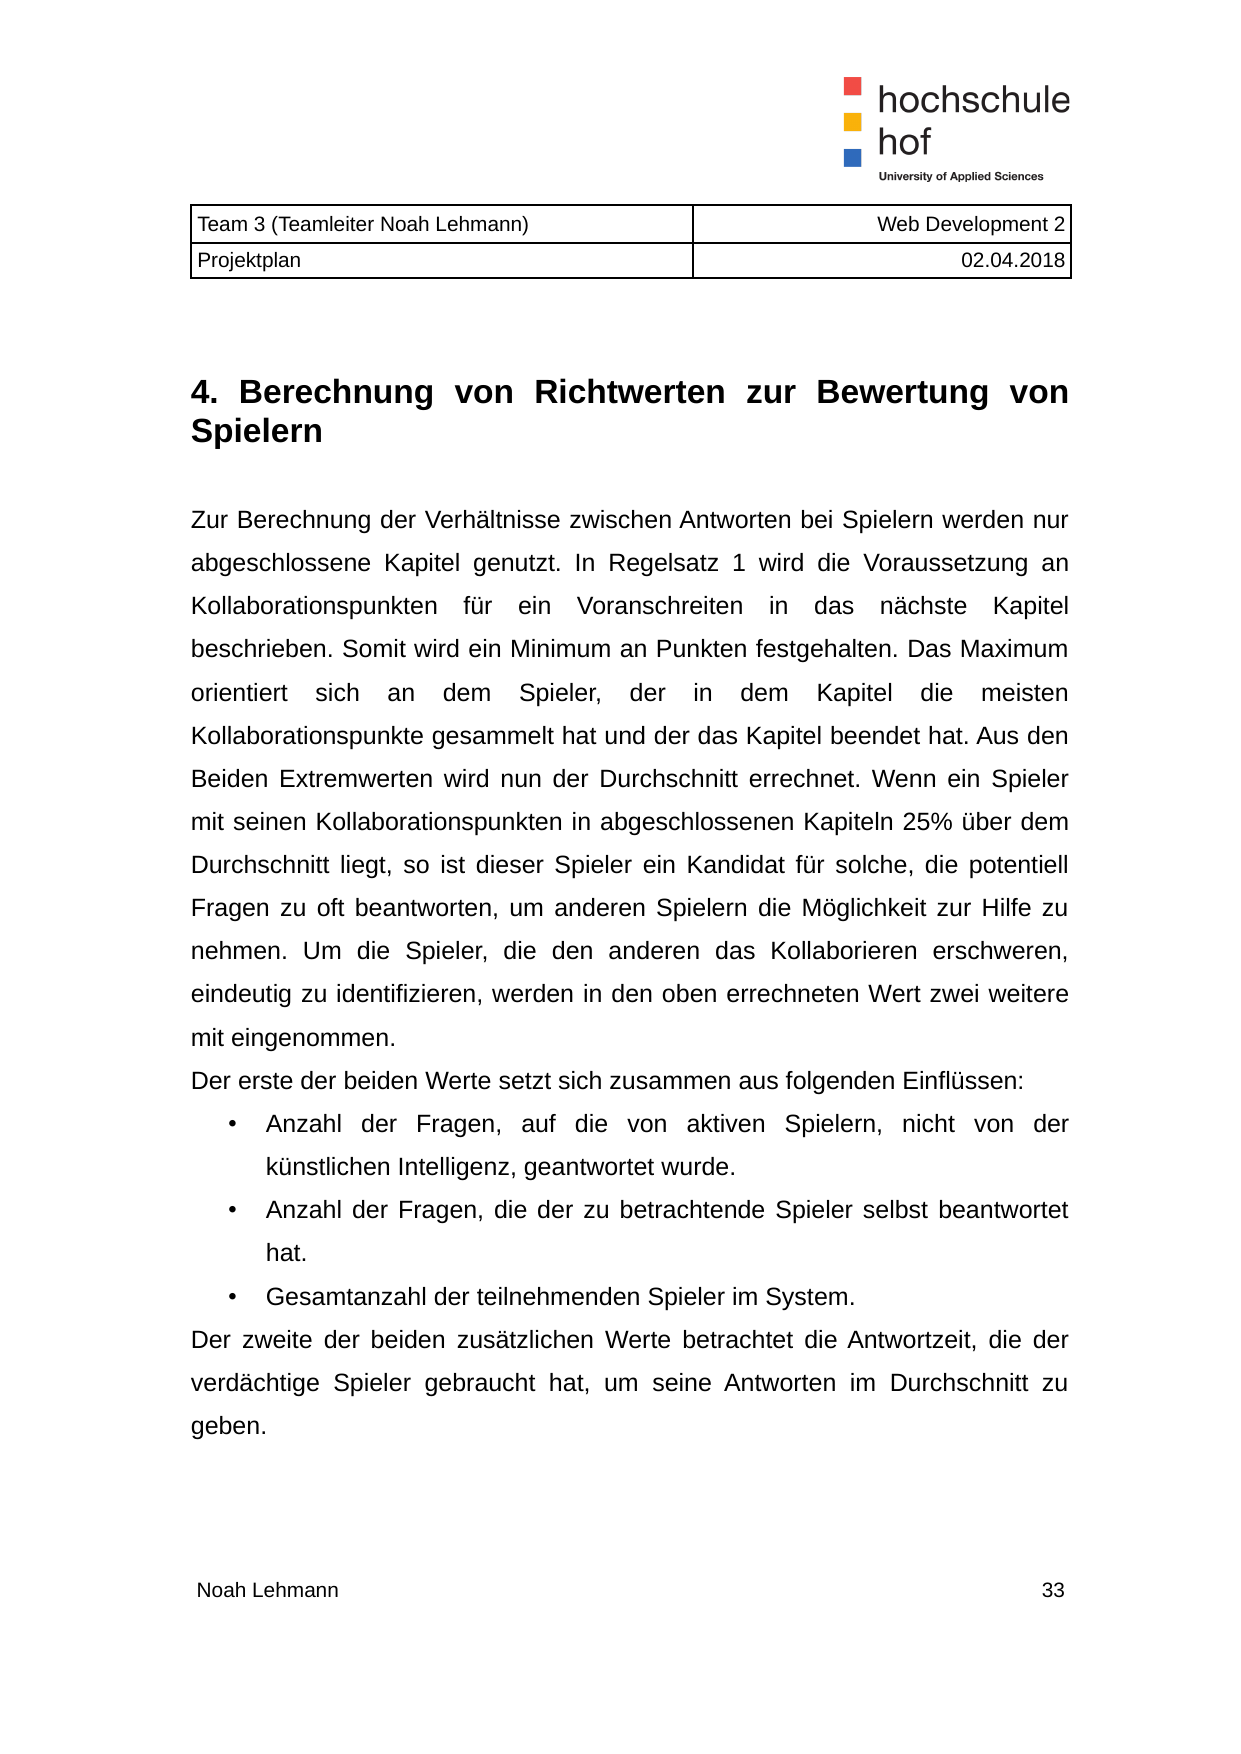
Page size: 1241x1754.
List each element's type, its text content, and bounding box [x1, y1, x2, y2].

list Anzahl der Fragen, die der zu betrachtende Spieler selbst beantwortet hat. [228, 1195, 1070, 1267]
text Der erste der beiden Werte setzt sich zusammen aus folgenden Einflüssen: [191, 1066, 1070, 1094]
list Gesamtanzahl der teilnehmenden Spieler im System. [228, 1281, 1070, 1310]
subtitle 4. Berechnung von Richtwerten zur Bewertung von Spielern [191, 372, 1070, 449]
text Zur Berechnung der Verhältnisse zwischen Antworten bei Spielern werden nur abgeschlossene Kapitel genutzt. In Regelsatz 1 wird die Voraussetzung an Kollaborationspunkten für ein Voranschreiten in das nächste Kapitel beschrieben. Somit wird ein Minimum an Punkten festgehalten. Das Maximum orientiert sich an dem Spieler, der in dem Kapitel die meisten Kollaborationspunkte gesammelt hat und der das Kapitel beendet hat. Aus den Beiden Extremwerten wird nun der Durchschnitt errechnet. Wenn ein Spieler mit seinen Kollaborationspunkten in abgeschlossenen Kapiteln 25% über dem Durchschnitt liegt, so ist dieser Spieler ein Kandidat für solche, die potentiell Fragen zu oft beantworten, um anderen Spielern die Möglichkeit zur Hilfe zu nehmen. Um die Spieler, die den anderen das Kollaborieren erschweren, eindeutig zu identifizieren, werden in den oben errechneten Wert zwei weitere mit eingenommen. [191, 505, 1070, 1051]
picture [843, 77, 1070, 182]
text Der zweite der beiden zusätzlichen Werte betrachtet die Antwortzeit, die der verdächtige Spieler gebraucht hat, um seine Antworten im Durchschnitt zu geben. [191, 1325, 1070, 1440]
list Anzahl der Fragen, auf die von aktiven Spielern, nicht von der künstlichen Intelligenz, geantwortet wurde. [228, 1109, 1070, 1181]
